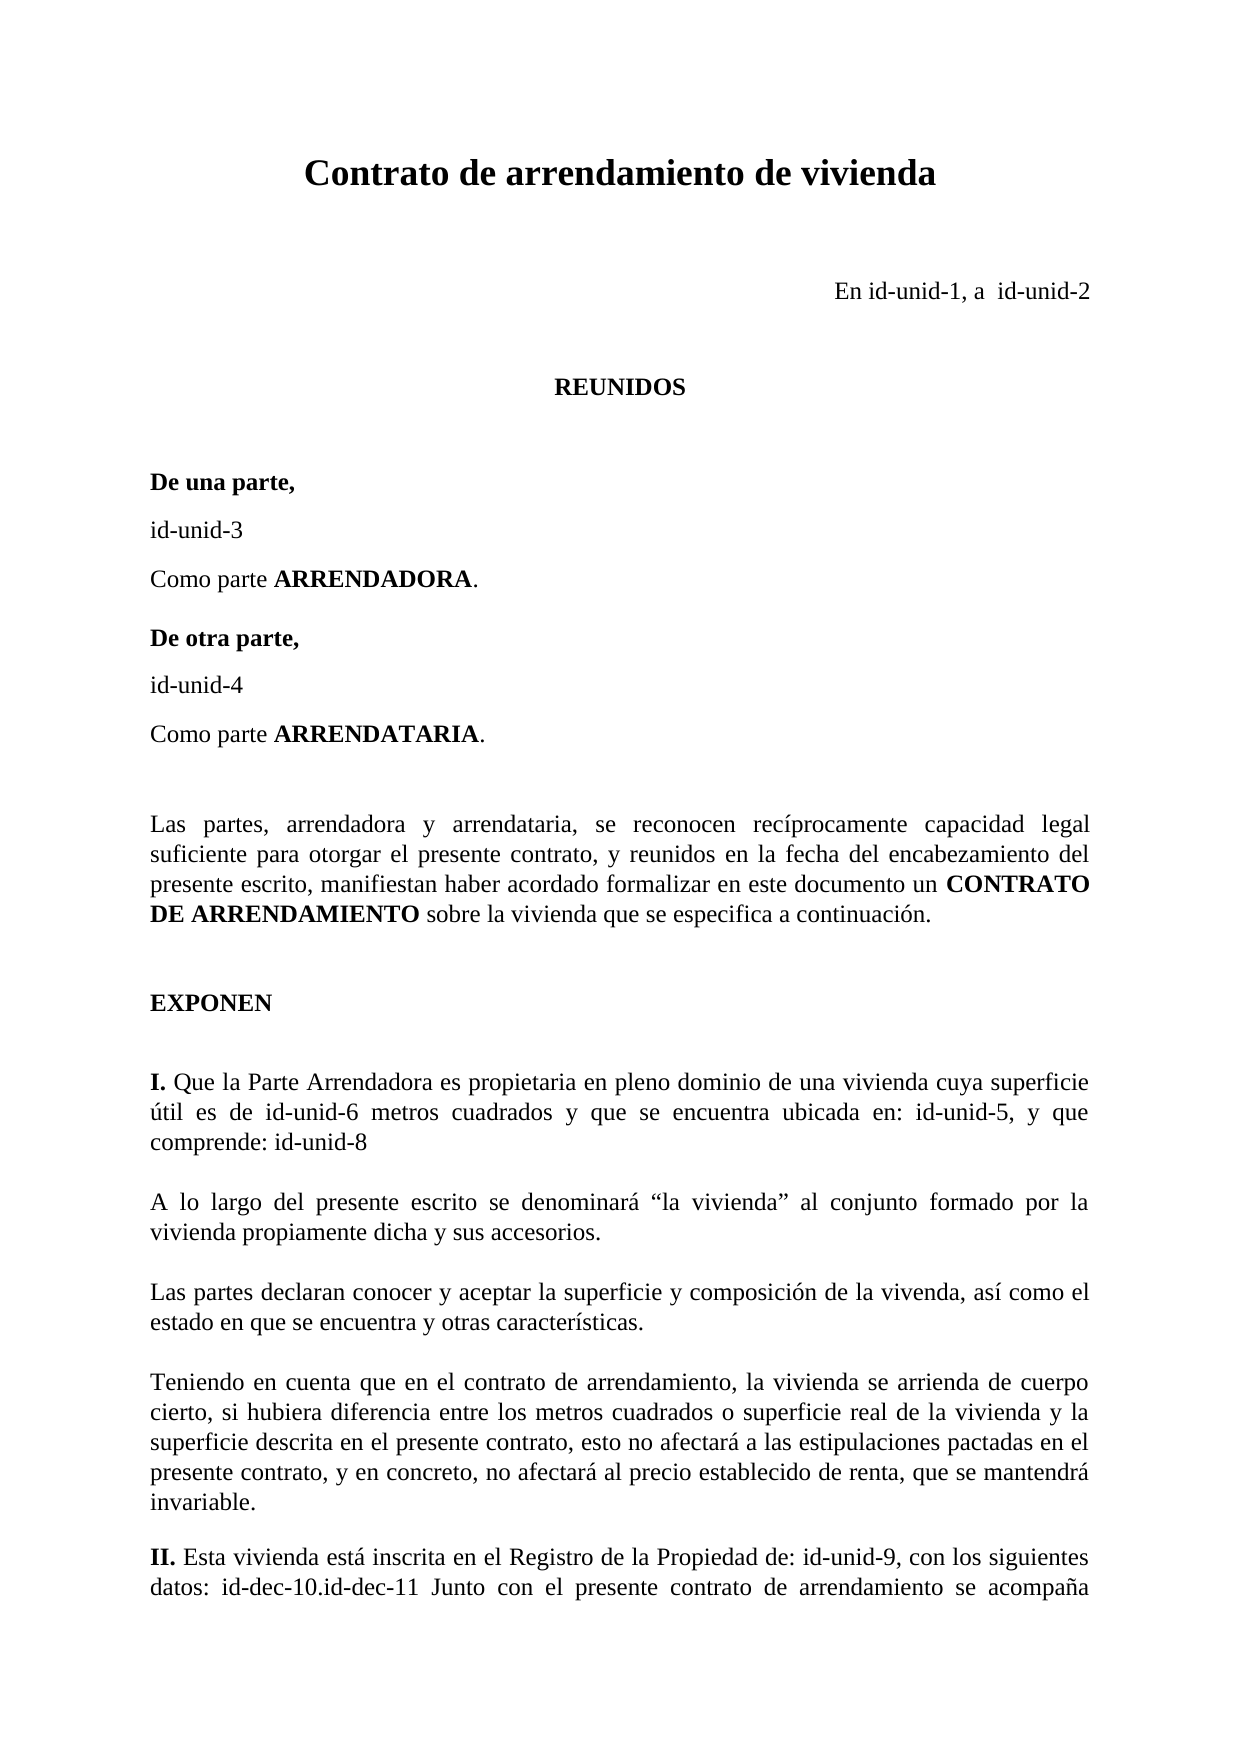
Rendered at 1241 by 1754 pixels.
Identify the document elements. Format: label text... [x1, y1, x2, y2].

text Teniendo en cuenta que en el contrato de arrendamiento, la vivienda se arrienda de cuerpo cierto, si hubiera diferencia entre los metros cuadrados o superficie real de la vivienda y la superficie descrita en el presente contrato, esto no afectará a las estipulaciones pactadas en el presente contrato, y en concreto, no afectará al precio establecido de renta, que se mantendrá invariable. [150, 1366, 1090, 1516]
text Como parte ARRENDADORA. [150, 563, 1090, 593]
text id-unid-4 [150, 670, 1090, 699]
text De otra parte, [150, 623, 1090, 651]
text Las partes declaran conocer y aceptar la superficie y composición de la vivenda, así como el estado en que se encuentra y otras características. [150, 1276, 1090, 1336]
text REUNIDOS [150, 372, 1090, 401]
text De una parte, [150, 467, 1090, 496]
text EXPONEN [150, 988, 1090, 1017]
text Como parte ARRENDATARIA. [150, 718, 1090, 748]
text En id-unid-1, a id-unid-2 [150, 276, 1090, 305]
text Contrato de arrendamiento de vivienda [150, 150, 1090, 193]
text Las partes, arrendadora y arrendataria, se reconocen recíprocamente capacidad legal suficiente para otorgar el presente contrato, y reunidos en la fecha del encabezamiento del presente escrito, manifiestan haber acordado formalizar en este documento un CONTRATO DE ARRENDAMIENTO sobre la vivienda que se especifica a continuación. [150, 808, 1090, 928]
text I. Que la Parte Arrendadora es propietaria en pleno dominio de una vivienda cuya superficie útil es de id-unid-6 metros cuadrados y que se encuentra ubicada en: id-unid-5, y que comprende: id-unid-8 [150, 1066, 1090, 1156]
text id-unid-3 [150, 515, 1090, 544]
text A lo largo del presente escrito se denominará “la vivienda” al conjunto formado por la vivienda propiamente dicha y sus accesorios. [150, 1186, 1090, 1246]
text II. Esta vivienda está inscrita en el Registro de la Propiedad de: id-unid-9, con los siguientes datos: id-dec-10.id-dec-11 Junto con el presente contrato de arrendamiento se acompaña [150, 1541, 1090, 1601]
